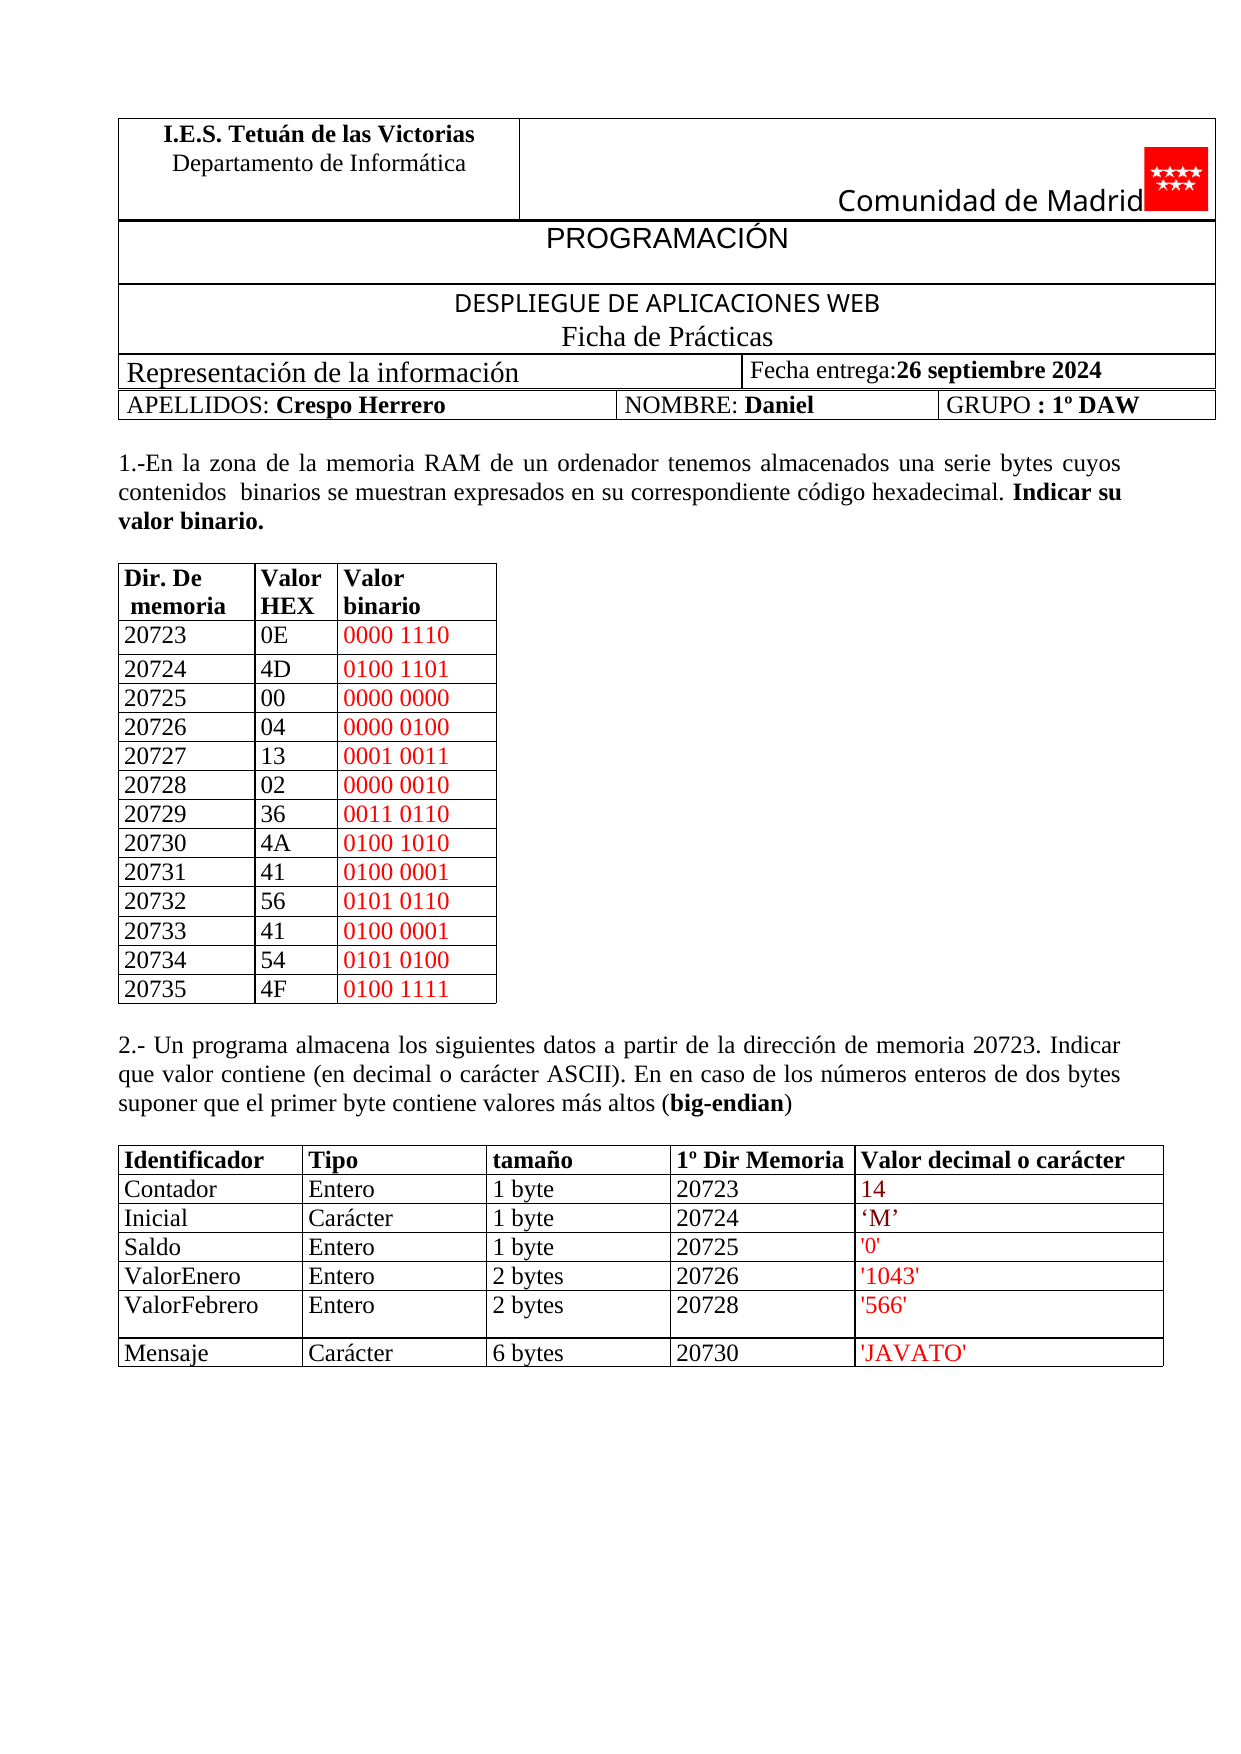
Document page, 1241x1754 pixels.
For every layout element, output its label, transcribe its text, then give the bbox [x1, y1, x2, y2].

table_cell 'JAVATO' [856, 1339, 1163, 1366]
table_cell 0000 0010 [338, 771, 496, 799]
table_cell 04 [256, 713, 337, 741]
table_cell 0100 0001 [338, 858, 496, 886]
table_cell GRUPO : 1º DAW [939, 391, 1215, 419]
table_cell 20728 [119, 771, 254, 799]
table_cell 36 [256, 800, 337, 828]
table_cell 20728 [671, 1291, 854, 1337]
table_cell 0000 0100 [338, 713, 496, 741]
table_cell 6 bytes [487, 1339, 670, 1366]
table_cell 1 byte [487, 1204, 670, 1232]
table_cell PROGRAMACIÓN [119, 222, 1215, 283]
table_cell Carácter [303, 1204, 486, 1232]
table_cell 0100 1101 [338, 655, 496, 683]
table_cell Mensaje [119, 1339, 302, 1366]
table_cell 2 bytes [487, 1262, 670, 1290]
table_cell 14 [856, 1175, 1163, 1203]
table_cell 20729 [119, 800, 254, 828]
table_cell 54 [256, 946, 337, 974]
table_cell ‘M’ [856, 1204, 1163, 1232]
table_cell 4A [256, 829, 337, 857]
table_cell 0000 1110 [338, 621, 496, 654]
table_cell 20724 [119, 655, 254, 683]
table_header Tipo [303, 1146, 486, 1174]
table_header Identificador [119, 1146, 302, 1174]
table_cell Carácter [303, 1339, 486, 1366]
table_cell 41 [256, 858, 337, 886]
table_cell 20726 [119, 713, 254, 741]
table_header Valor decimal o carácter [856, 1146, 1163, 1174]
table_cell 02 [256, 771, 337, 799]
table_cell 0101 0100 [338, 946, 496, 974]
table_header Valor HEX [256, 564, 337, 620]
table_cell Representación de la información [119, 355, 741, 388]
table_cell 0101 0110 [338, 887, 496, 916]
table_cell '1043' [856, 1262, 1163, 1290]
table_cell 20726 [671, 1262, 854, 1290]
table_cell ValorFebrero [119, 1291, 302, 1337]
table_cell NOMBRE: Daniel [617, 391, 938, 419]
table_cell Saldo [119, 1233, 302, 1261]
table_cell 56 [256, 887, 337, 916]
table_header Comunidad de Madrid [520, 119, 1215, 219]
table_header Dir. De memoria [119, 564, 254, 620]
text 2.- Un programa almacena los siguientes datos a partir de la dirección de memoria 20723. Indicar que valor contiene (en decimal o carácter ASCII). En en caso de los números enteros de dos bytes suponer que el primer byte contiene valores más altos (big-endian) [118, 1031, 1122, 1117]
table_cell Entero [303, 1175, 486, 1203]
table_cell 20723 [671, 1175, 854, 1203]
table_cell 4D [256, 655, 337, 683]
table_cell 2 bytes [487, 1291, 670, 1337]
table_header tamaño [487, 1146, 670, 1174]
table_cell Entero [303, 1233, 486, 1261]
table_cell 41 [256, 917, 337, 945]
table_cell 20731 [119, 858, 254, 886]
table_cell 20725 [119, 684, 254, 712]
table_cell 20725 [671, 1233, 854, 1261]
table_cell 0100 1111 [338, 975, 496, 1003]
table_cell DESPLIEGUE DE APLICACIONES WEB Ficha de Prácticas [119, 285, 1215, 353]
table_cell Fecha entrega:26 septiembre 2024 [743, 355, 1215, 388]
table_cell 4F [256, 975, 337, 1003]
table_cell '0' [856, 1233, 1163, 1261]
text 1.-En la zona de la memoria RAM de un ordenador tenemos almacenados una serie bytes cuyos contenidos binarios se muestran expresados en su correspondiente código hexadecimal. Indicar su valor binario. [118, 448, 1122, 534]
table_cell 20734 [119, 946, 254, 974]
table_cell Entero [303, 1262, 486, 1290]
table_cell Entero [303, 1291, 486, 1337]
table_cell 20730 [671, 1339, 854, 1366]
table_cell Contador [119, 1175, 302, 1203]
table_cell '566' [856, 1291, 1163, 1337]
table_cell 0001 0011 [338, 742, 496, 770]
table_header 1º Dir Memoria [671, 1146, 854, 1174]
table_cell Inicial [119, 1204, 302, 1232]
table_cell 0100 0001 [338, 917, 496, 945]
table_cell 00 [256, 684, 337, 712]
table_cell 20723 [119, 621, 254, 654]
table_cell ValorEnero [119, 1262, 302, 1290]
table_cell 0000 0000 [338, 684, 496, 712]
table_cell 20730 [119, 829, 254, 857]
table_cell APELLIDOS: Crespo Herrero [119, 391, 616, 419]
table_cell 0100 1010 [338, 829, 496, 857]
table_cell 0011 0110 [338, 800, 496, 828]
table_header I.E.S. Tetuán de las Victorias Departamento de Informática [119, 119, 519, 219]
table_cell 13 [256, 742, 337, 770]
table_cell 1 byte [487, 1175, 670, 1203]
table_cell 1 byte [487, 1233, 670, 1261]
table_cell 20735 [119, 975, 254, 1003]
table_header Valor binario [338, 564, 496, 620]
table_cell 20733 [119, 917, 254, 945]
table_cell 0E [256, 621, 337, 654]
table_cell 20724 [671, 1204, 854, 1232]
table_cell 20732 [119, 887, 254, 916]
table_cell 20727 [119, 742, 254, 770]
